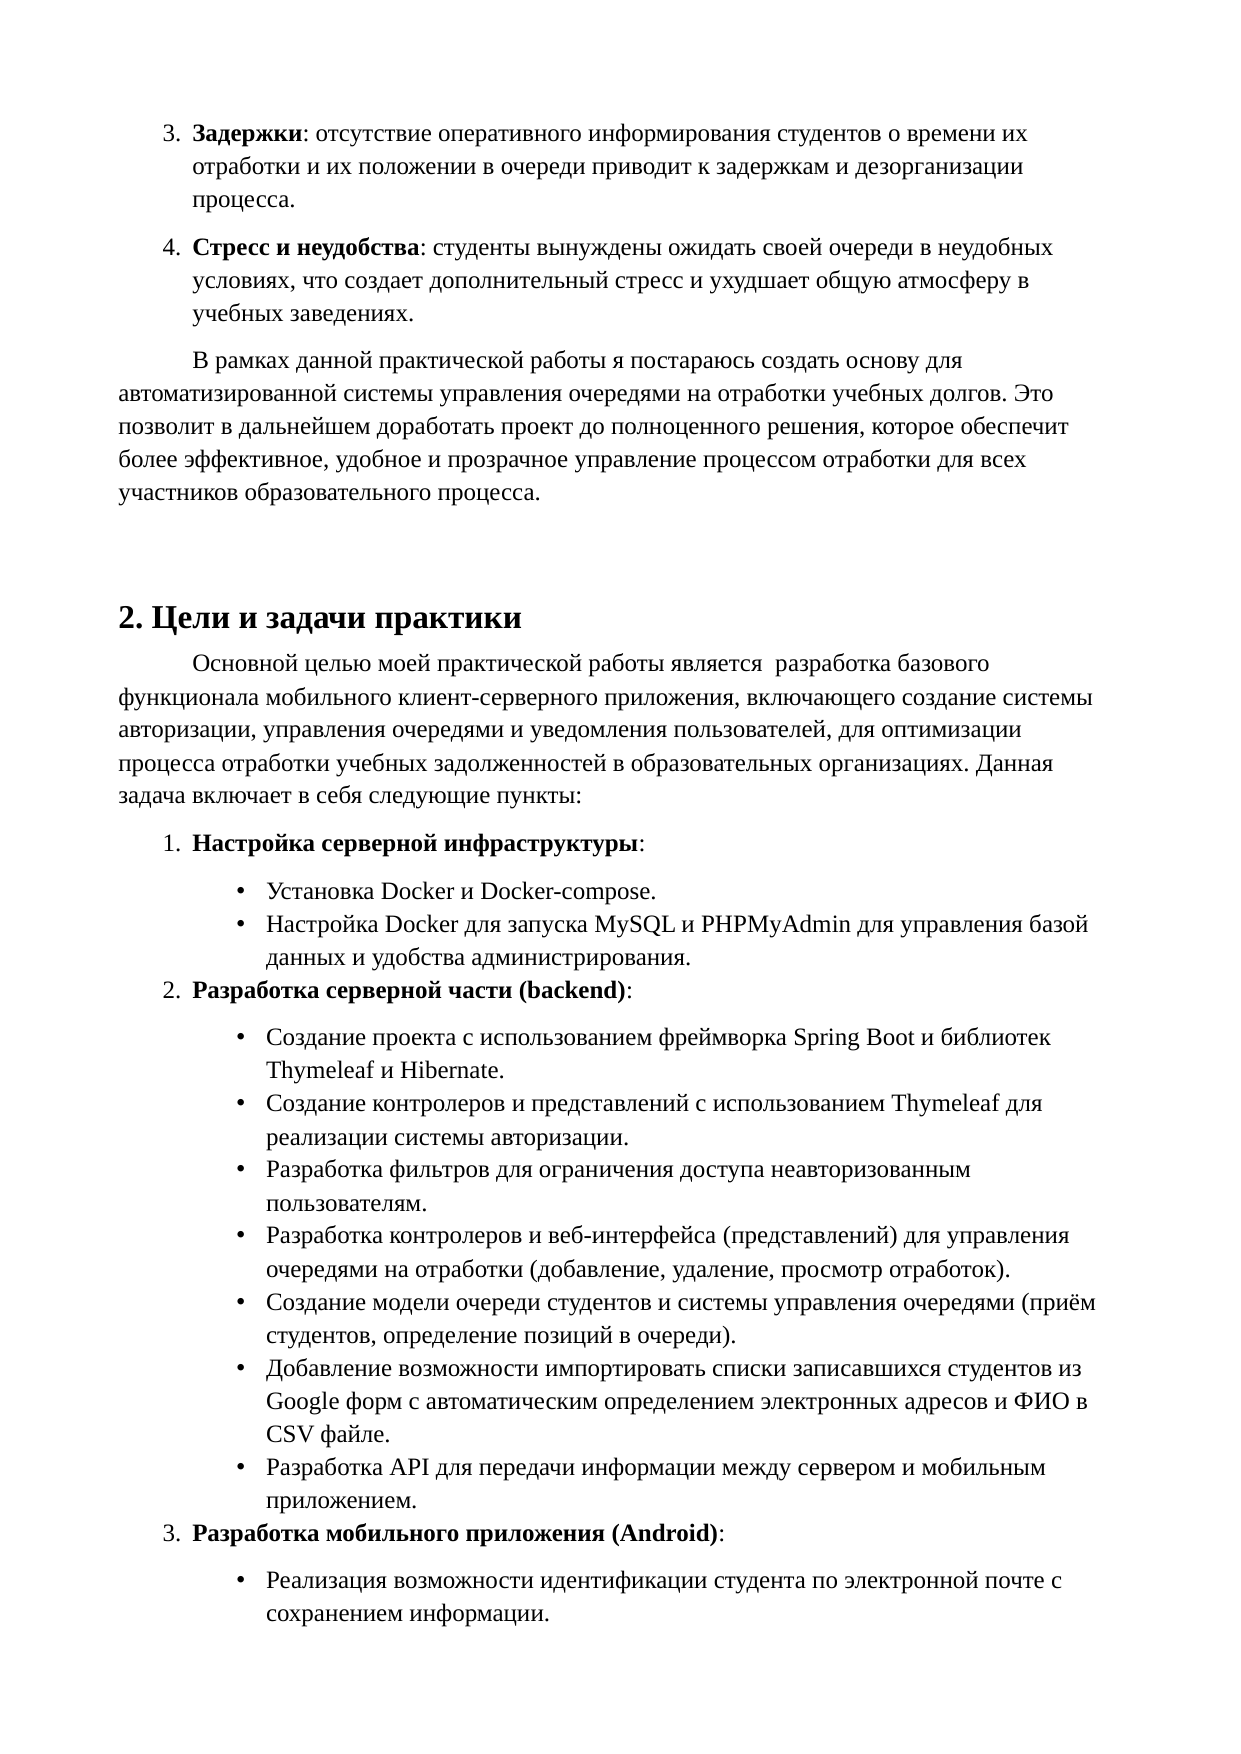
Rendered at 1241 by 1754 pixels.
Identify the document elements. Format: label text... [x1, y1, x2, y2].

list Настройка серверной инфраструктуры: [162, 828, 1122, 857]
list Добавление возможности импортировать списки записавшихся студентов из Google форм с автоматическим определением электронных адресов и ФИО в CSV файле. [236, 1353, 1122, 1447]
list Создание модели очереди студентов и системы управления очередями (приём студентов, определение позиций в очереди). [236, 1287, 1122, 1348]
list Разработка серверной части (backend): [162, 975, 1122, 1004]
list Создание проекта с использованием фреймворка Spring Boot и библиотек Thymeleaf и Hibernate. [236, 1022, 1122, 1084]
list Задержки: отсутствие оперативного информирования студентов о времени их отработки и их положении в очереди приводит к задержкам и дезорганизации процесса. [162, 118, 1122, 213]
list Установка Docker и Docker-compose. [236, 876, 1122, 904]
list Реализация возможности идентификации студента по электронной почте с сохранением информации. [236, 1565, 1122, 1627]
text Основной целью моей практической работы является разработка базового функционала мобильного клиент-серверного приложения, включающего создание системы авторизации, управления очередями и уведомления пользователей, для оптимизации процесса отработки учебных задолженностей в образовательных организациях. Данная задача включает в себя следующие пункты: [118, 648, 1122, 809]
text В рамках данной практической работы я постараюсь создать основу для автоматизированной системы управления очередями на отработки учебных долгов. Это позволит в дальнейшем доработать проект до полноценного решения, которое обеспечит более эффективное, удобное и прозрачное управление процессом отработки для всех участников образовательного процесса. [118, 345, 1122, 506]
list Разработка мобильного приложения (Android): [162, 1518, 1122, 1547]
list Разработка контролеров и веб-интерфейса (представлений) для управления очередями на отработки (добавление, удаление, просмотр отработок). [236, 1221, 1122, 1282]
list Настройка Docker для запуска MySQL и PHPMyAdmin для управления базой данных и удобства администрирования. [236, 909, 1122, 971]
list Разработка фильтров для ограничения доступа неавторизованным пользователям. [236, 1154, 1122, 1216]
list Создание контролеров и представлений с использованием Thymeleaf для реализации системы авторизации. [236, 1088, 1122, 1150]
list Разработка API для передачи информации между сервером и мобильным приложением. [236, 1452, 1122, 1513]
list Стресс и неудобства: студенты вынуждены ожидать своей очереди в неудобных условиях, что создает дополнительный стресс и ухудшает общую атмосферу в учебных заведениях. [162, 232, 1122, 327]
subtitle 2. Цели и задачи практики [118, 598, 1122, 636]
